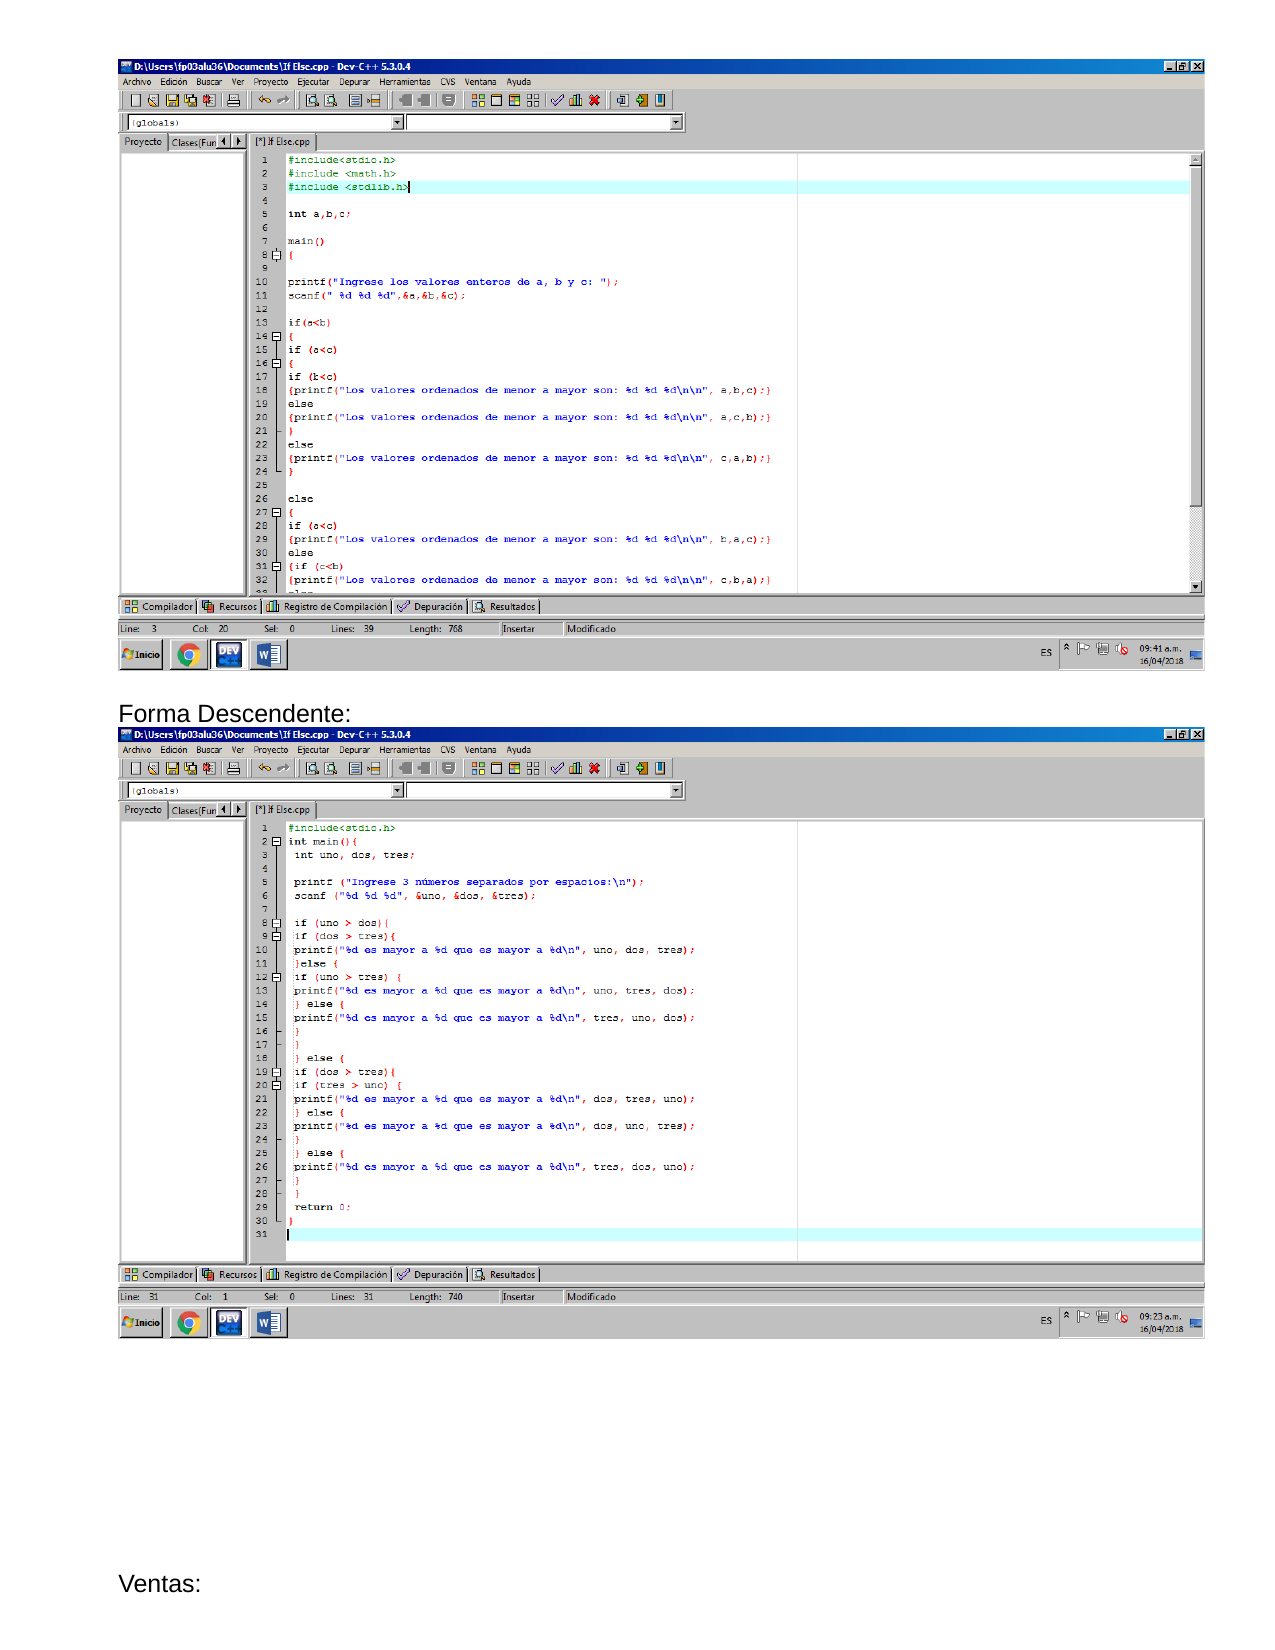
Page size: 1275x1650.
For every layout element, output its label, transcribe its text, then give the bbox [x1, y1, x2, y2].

text Forma Descendente: [118, 699, 1205, 727]
text Ventas: [118, 1568, 1205, 1597]
